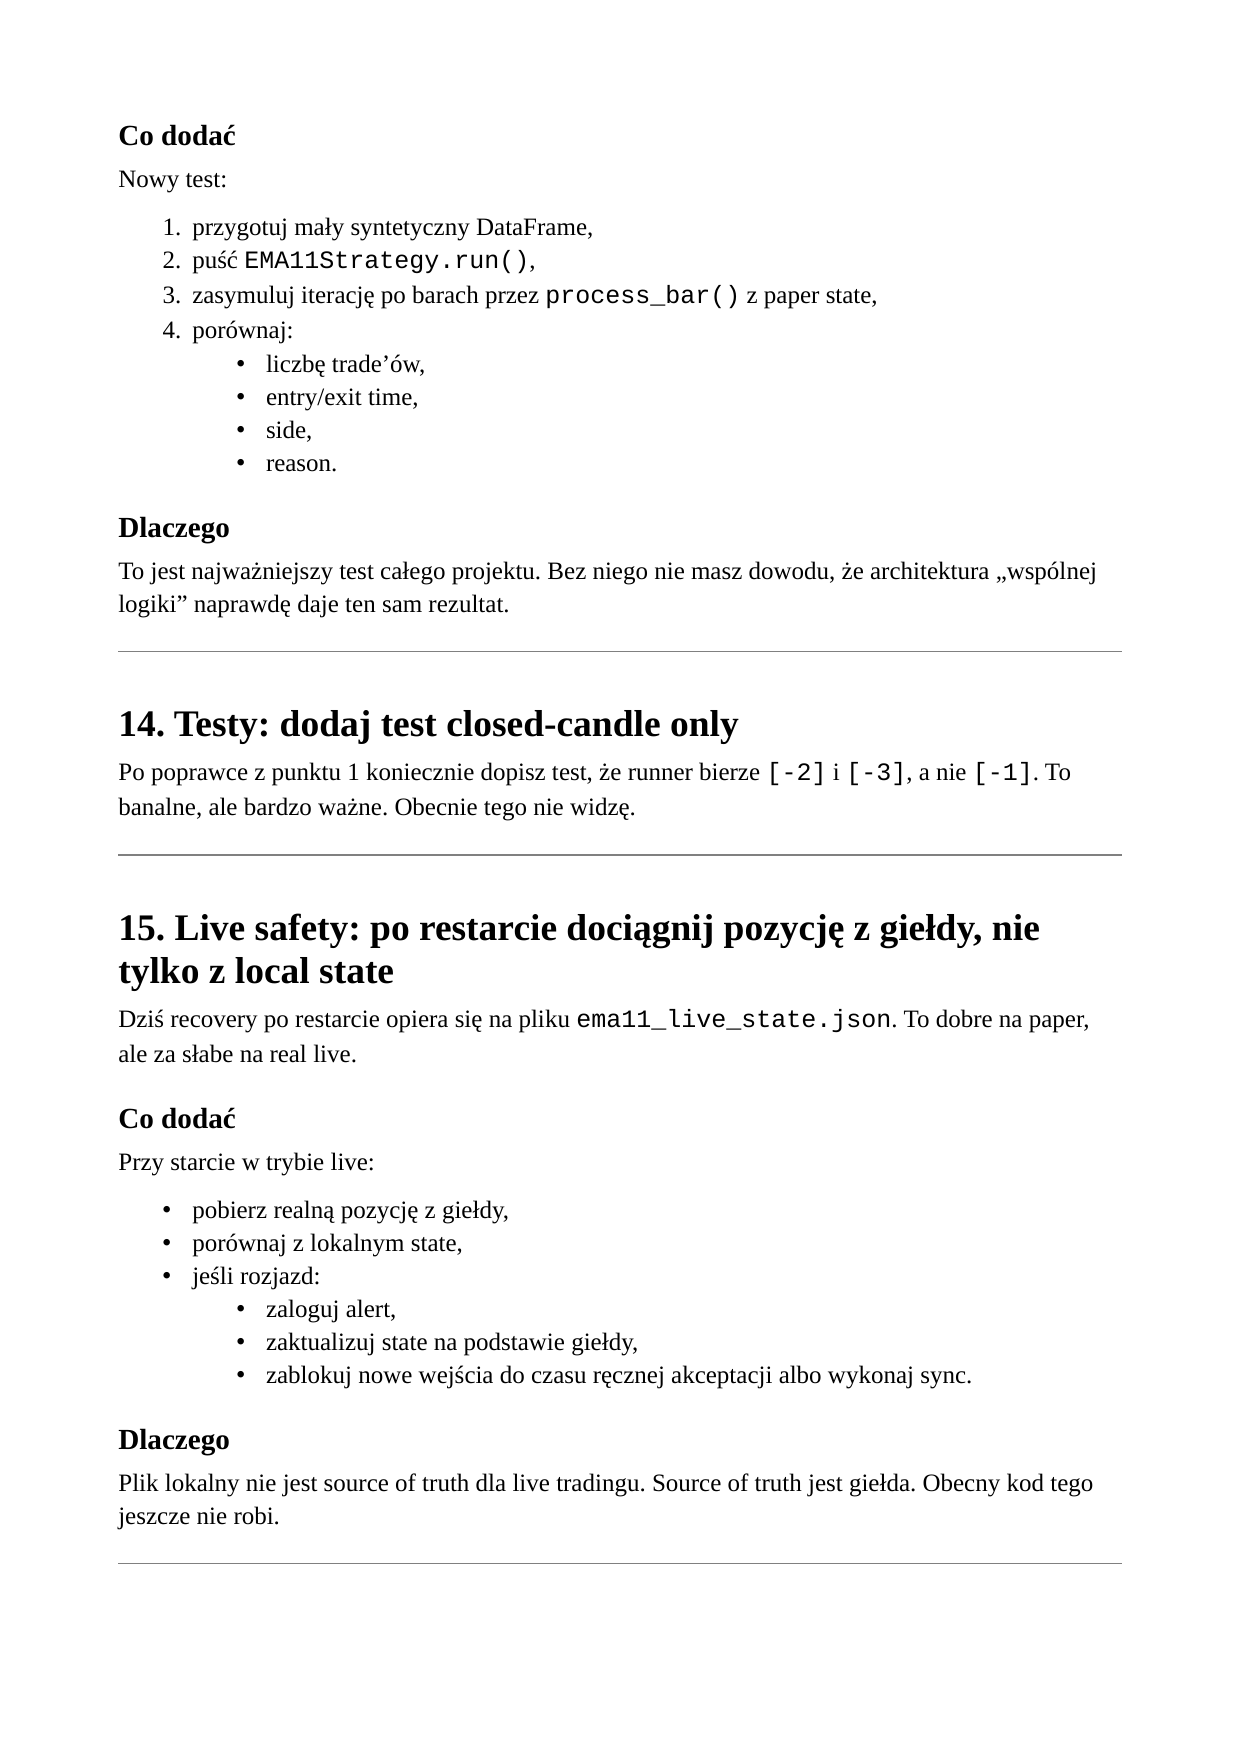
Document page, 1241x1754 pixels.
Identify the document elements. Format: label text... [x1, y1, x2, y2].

list jeśli rozjazd: [162, 1261, 1122, 1289]
list przygotuj mały syntetyczny DataFrame, [162, 212, 1122, 241]
list puść EMA11Strategy.run(), [162, 245, 1122, 276]
subtitle 14. Testy: dodaj test closed-candle only [118, 702, 1122, 745]
list entry/exit time, [236, 382, 1122, 410]
list porównaj z lokalnym state, [162, 1228, 1122, 1257]
list reason. [236, 448, 1122, 476]
list side, [236, 415, 1122, 443]
list pobierz realną pozycję z giełdy, [162, 1195, 1122, 1223]
subtitle Dlaczego [118, 510, 1122, 543]
list liczbę trade’ów, [236, 349, 1122, 377]
text Dziś recovery po restarcie opiera się na pliku ema11_live_state.json. To dobre na paper, ale za słabe na real live. [118, 1004, 1122, 1068]
subtitle Co dodać [118, 1101, 1122, 1135]
subtitle 15. Live safety: po restarcie dociągnij pozycję z giełdy, nie tylko z local state [118, 905, 1122, 991]
text Nowy test: [118, 164, 1122, 193]
list porównaj: [162, 316, 1122, 344]
text Przy starcie w trybie live: [118, 1147, 1122, 1176]
text To jest najważniejszy test całego projektu. Bez niego nie masz dowodu, że architektura „wspólnej logiki” naprawdę daje ten sam rezultat. [118, 556, 1122, 618]
subtitle Dlaczego [118, 1422, 1122, 1456]
list zaktualizuj state na podstawie giełdy, [236, 1327, 1122, 1356]
list zablokuj nowe wejścia do czasu ręcznej akceptacji albo wykonaj sync. [236, 1360, 1122, 1389]
text Plik lokalny nie jest source of truth dla live tradingu. Source of truth jest giełda. Obecny kod tego jeszcze nie robi. [118, 1468, 1122, 1530]
text Po poprawce z punktu 1 koniecznie dopisz test, że runner bierze [-2] i [-3], a nie [-1]. To banalne, ale bardzo ważne. Obecnie tego nie widzę. [118, 757, 1122, 821]
list zasymuluj iterację po barach przez process_bar() z paper state, [162, 280, 1122, 311]
subtitle Co dodać [118, 118, 1122, 152]
list zaloguj alert, [236, 1294, 1122, 1323]
